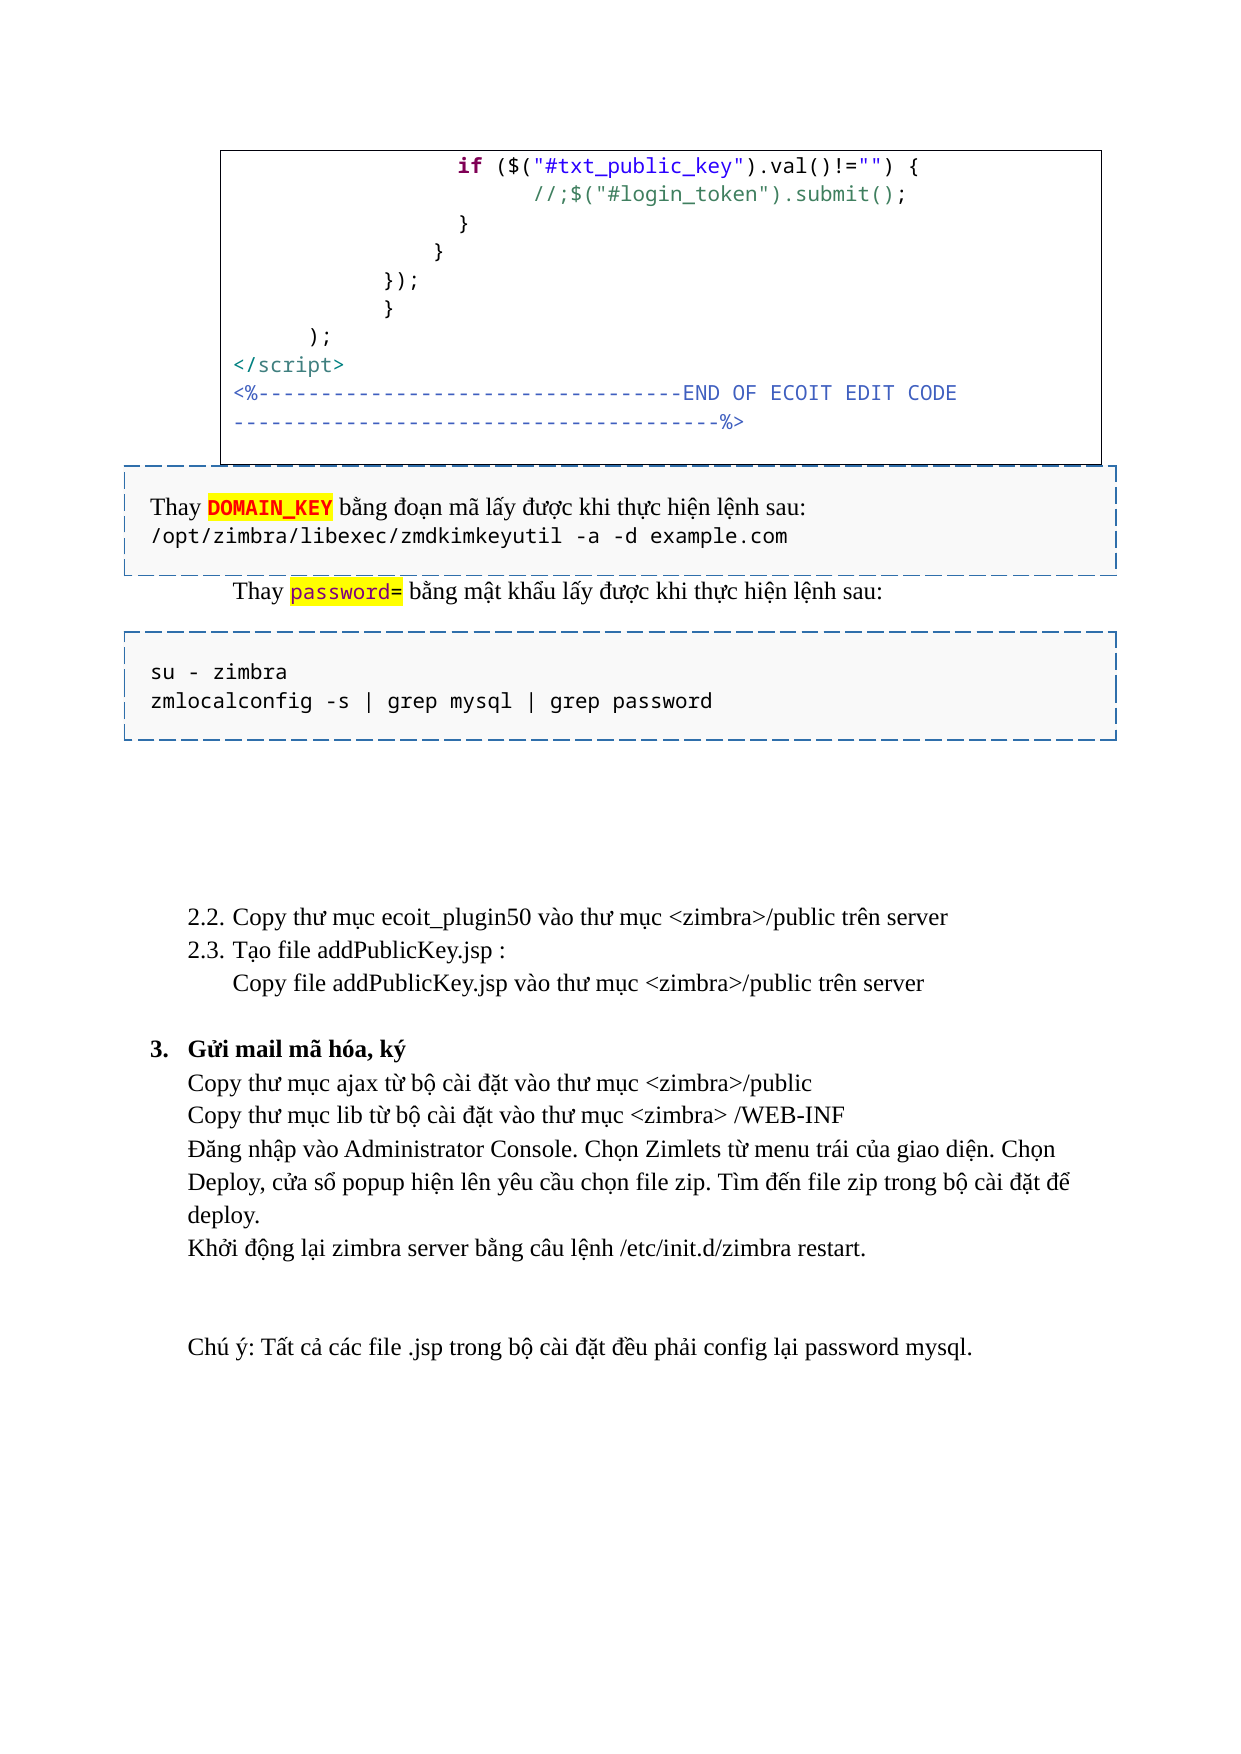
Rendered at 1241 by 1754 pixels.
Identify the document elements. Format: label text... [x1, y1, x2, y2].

text su - zimbra [123, 631, 1117, 659]
list Copy thư mục ecoit_plugin50 vào thư mục <zimbra>/public trên server [187, 902, 1090, 931]
list Thay password= bằng mật khẩu lấy được khi thực hiện lệnh sau: [232, 576, 1090, 606]
list Gửi mail mã hóa, ký [150, 1034, 1090, 1063]
text Thay DOMAIN_KEY bằng đoạn mã lấy được khi thực hiện lệnh sau: /opt/zimbra/libexec/zmdkimkeyutil -a -d example.com [123, 465, 1117, 576]
text zmlocalconfig -s | grep mysql | grep password [123, 659, 1117, 741]
list Copy thư mục ajax từ bộ cài đặt vào thư mục <zimbra>/public [187, 1068, 1090, 1096]
table_header if ($("#txt_public_key").val()!="") { //;$("#login_token").submit(); } } }); } ); </script> <%----------------------------------END OF ECOIT EDIT CODE ---------------------------------------%> [221, 151, 1101, 464]
list Đăng nhập vào Administrator Console. Chọn Zimlets từ menu trái của giao diện. Chọn Deploy, cửa sổ popup hiện lên yêu cầu chọn file zip. Tìm đến file zip trong bộ cài đặt để deploy. [187, 1134, 1090, 1228]
list Khởi động lại zimbra server bằng câu lệnh /etc/init.d/zimbra restart. [187, 1233, 1090, 1261]
list Tạo file addPublicKey.jsp : [187, 936, 1090, 964]
list Chú ý: Tất cả các file .jsp trong bộ cài đặt đều phải config lại password mysql. [187, 1332, 1090, 1361]
list Copy thư mục lib từ bộ cài đặt vào thư mục <zimbra> /WEB-INF [187, 1101, 1090, 1129]
list Copy file addPublicKey.jsp vào thư mục <zimbra>/public trên server [232, 968, 1090, 997]
